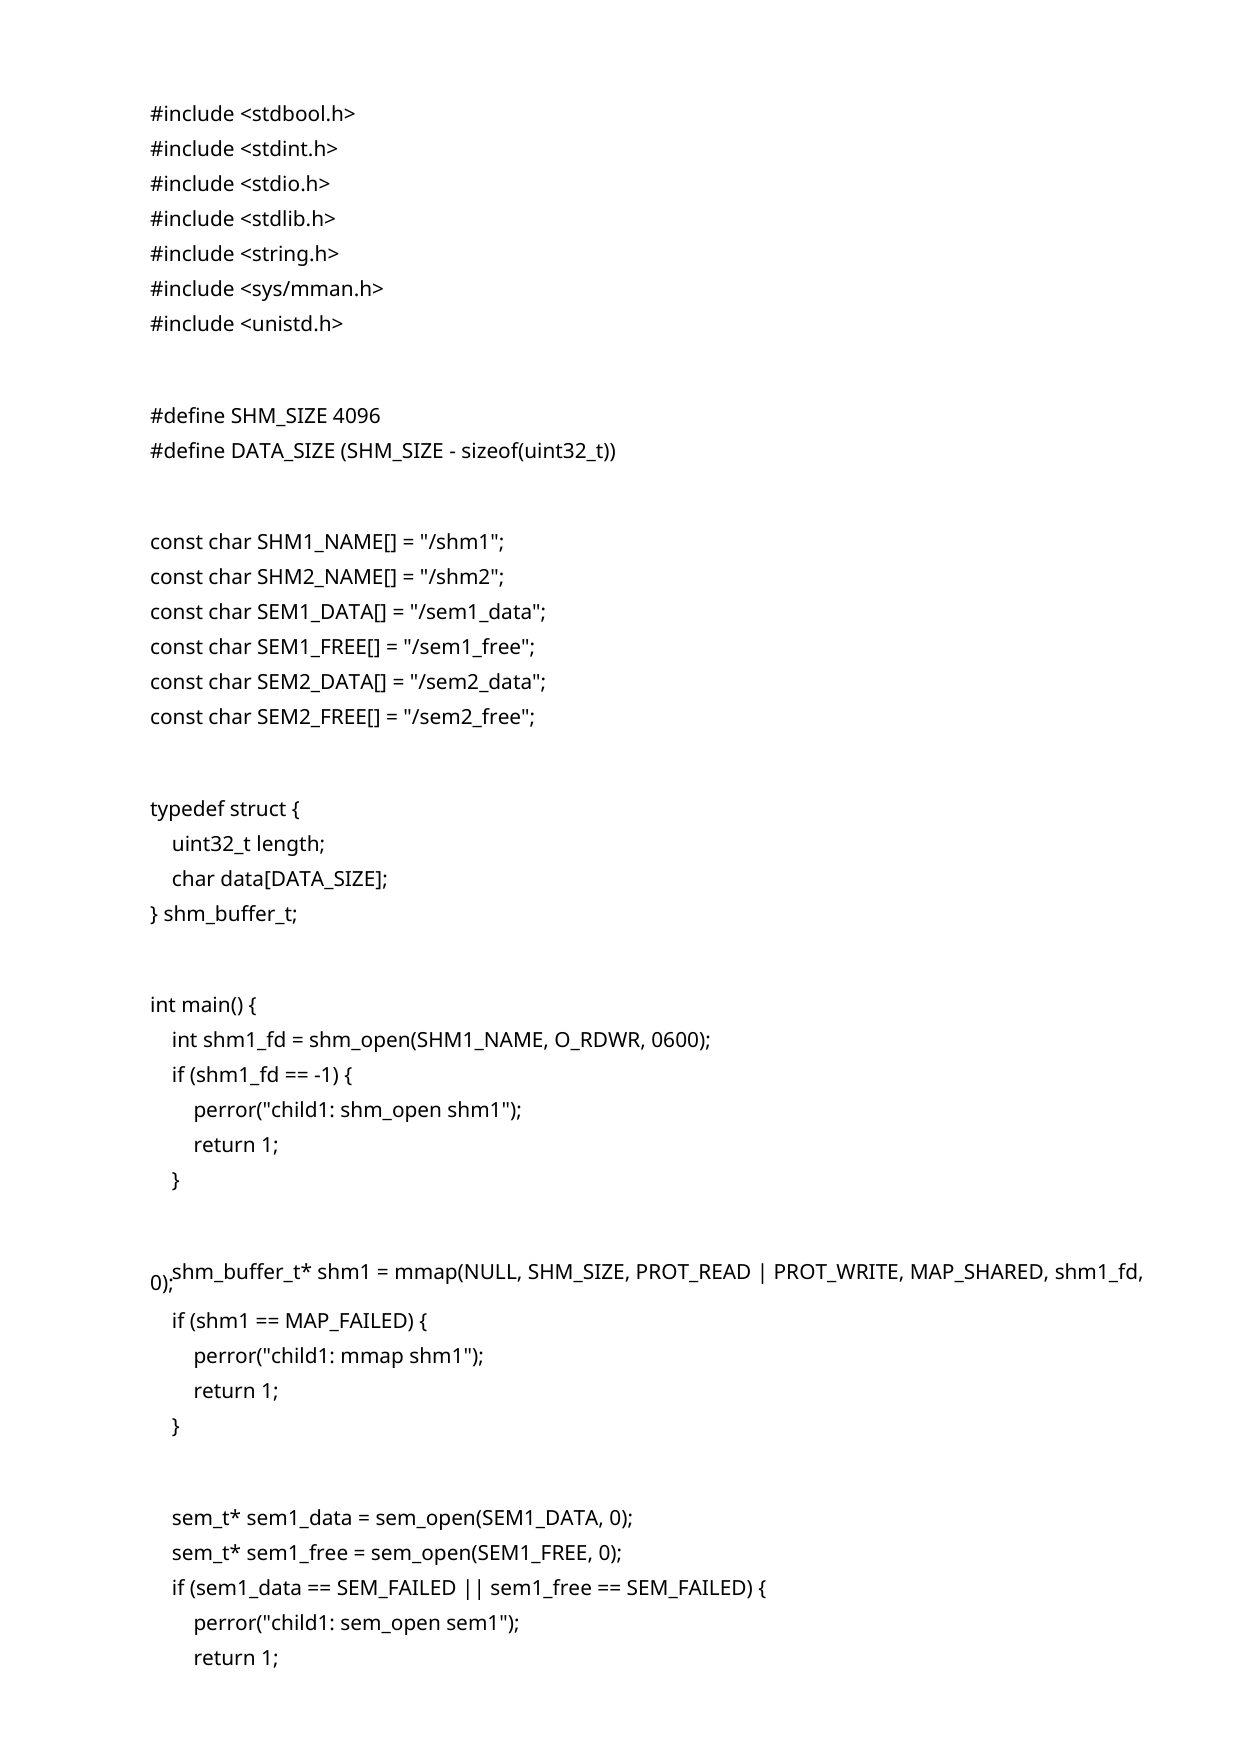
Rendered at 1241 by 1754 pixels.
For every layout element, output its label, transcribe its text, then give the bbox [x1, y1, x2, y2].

text const char SHM1_NAME[] = "/shm1"; [150, 538, 1147, 553]
text const char SEM2_DATA[] = "/sem2_data"; [150, 678, 1147, 693]
text if (sem1_data == SEM_FAILED || sem1_free == SEM_FAILED) { [762, 1584, 1147, 1598]
text const char SEM2_FREE[] = "/sem2_free"; [150, 713, 1147, 728]
text return 1; [150, 1141, 1147, 1156]
text #include <stdlib.h> [150, 216, 1147, 230]
text uint32_t length; [297, 840, 1147, 854]
text int shm1_fd = shm_open(SHM1_NAME, O_RDWR, 0600); [377, 1036, 1147, 1051]
text const char SEM1_DATA[] = "/sem1_data"; [150, 608, 1147, 623]
text #include <string.h> [150, 251, 305, 265]
text } shm_buffer_t; [154, 910, 1147, 924]
text uint32_t length; [150, 840, 295, 854]
text perror("child1: mmap shm1"); [150, 1352, 195, 1366]
text sem_t* sem1_free = sem_open(SEM1_FREE, 0); [613, 1549, 1147, 1563]
text #define DATA_SIZE (SHM_SIZE - sizeof(uint32_t)) [521, 447, 607, 461]
text perror("child1: sem_open sem1"); [407, 1619, 511, 1633]
text } [150, 1176, 1147, 1191]
text char data[DATA_SIZE]; [150, 875, 266, 889]
text #include <stdbool.h> [150, 111, 1147, 125]
text perror("child1: mmap shm1"); [259, 1352, 393, 1366]
text int shm1_fd = shm_open(SHM1_NAME, O_RDWR, 0600); [150, 1036, 375, 1051]
text return 1; [150, 1654, 1147, 1668]
text #include <sys/mman.h> [150, 286, 265, 300]
text #include <string.h> [306, 251, 1147, 265]
text #include <unistd.h> [150, 321, 1147, 335]
text perror("child1: shm_open shm1"); [197, 1106, 406, 1121]
text perror("child1: shm_open shm1"); [408, 1106, 1147, 1121]
text #include <stdio.h> [150, 181, 1147, 195]
text if (shm1 == MAP_FAILED) { [150, 1317, 192, 1331]
text perror("child1: mmap shm1"); [395, 1352, 476, 1366]
text #define SHM_SIZE 4096 [150, 412, 1147, 426]
text if (sem1_data == SEM_FAILED || sem1_free == SEM_FAILED) { [480, 1584, 750, 1598]
text } [150, 1422, 175, 1436]
text perror("child1: sem_open sem1"); [510, 1619, 1147, 1633]
text sem_t* sem1_data = sem_open(SEM1_DATA, 0); [624, 1514, 1147, 1528]
text if (sem1_data == SEM_FAILED || sem1_free == SEM_FAILED) { [192, 1584, 467, 1598]
text #define DATA_SIZE (SHM_SIZE - sizeof(uint32_t)) [612, 447, 1147, 461]
text perror("child1: shm_open shm1"); [150, 1106, 195, 1121]
text if (shm1_fd == -1) { [150, 1071, 1147, 1086]
text int main() { [150, 1001, 1147, 1016]
text perror("child1: mmap shm1"); [197, 1352, 259, 1366]
text sem_t* sem1_free = sem_open(SEM1_FREE, 0); [474, 1549, 614, 1563]
text perror("child1: sem_open sem1"); [259, 1619, 405, 1633]
text #include <sys/mman.h> [266, 286, 1147, 300]
text #include <stdint.h> [150, 146, 1147, 160]
text typedef struct { [295, 805, 1147, 819]
text #define DATA_SIZE (SHM_SIZE - sizeof(uint32_t)) [150, 447, 343, 461]
text perror("child1: sem_open sem1"); [197, 1619, 259, 1633]
text #define DATA_SIZE (SHM_SIZE - sizeof(uint32_t)) [343, 447, 521, 461]
text sem_t* sem1_data = sem_open(SEM1_DATA, 0); [150, 1514, 440, 1528]
text perror("child1: mmap shm1"); [475, 1352, 1147, 1366]
text if (shm1 == MAP_FAILED) { [192, 1317, 411, 1331]
text char data[DATA_SIZE]; [267, 875, 378, 889]
text return 1; [150, 1387, 1147, 1401]
text typedef struct { [172, 805, 295, 819]
text shm_buffer_t* shm1 = mmap(NULL, SHM_SIZE, PROT_READ | PROT_WRITE, MAP_SHARED, shm1_fd, 0); [150, 1268, 1147, 1296]
text if (shm1 == MAP_FAILED) { [423, 1317, 1147, 1331]
text } [175, 1422, 1147, 1436]
text char data[DATA_SIZE]; [380, 875, 1147, 889]
text const char SEM1_FREE[] = "/sem1_free"; [150, 643, 1147, 658]
text const char SHM2_NAME[] = "/shm2"; [150, 573, 1147, 588]
text sem_t* sem1_free = sem_open(SEM1_FREE, 0); [150, 1549, 435, 1563]
text sem_t* sem1_data = sem_open(SEM1_DATA, 0); [478, 1514, 625, 1528]
